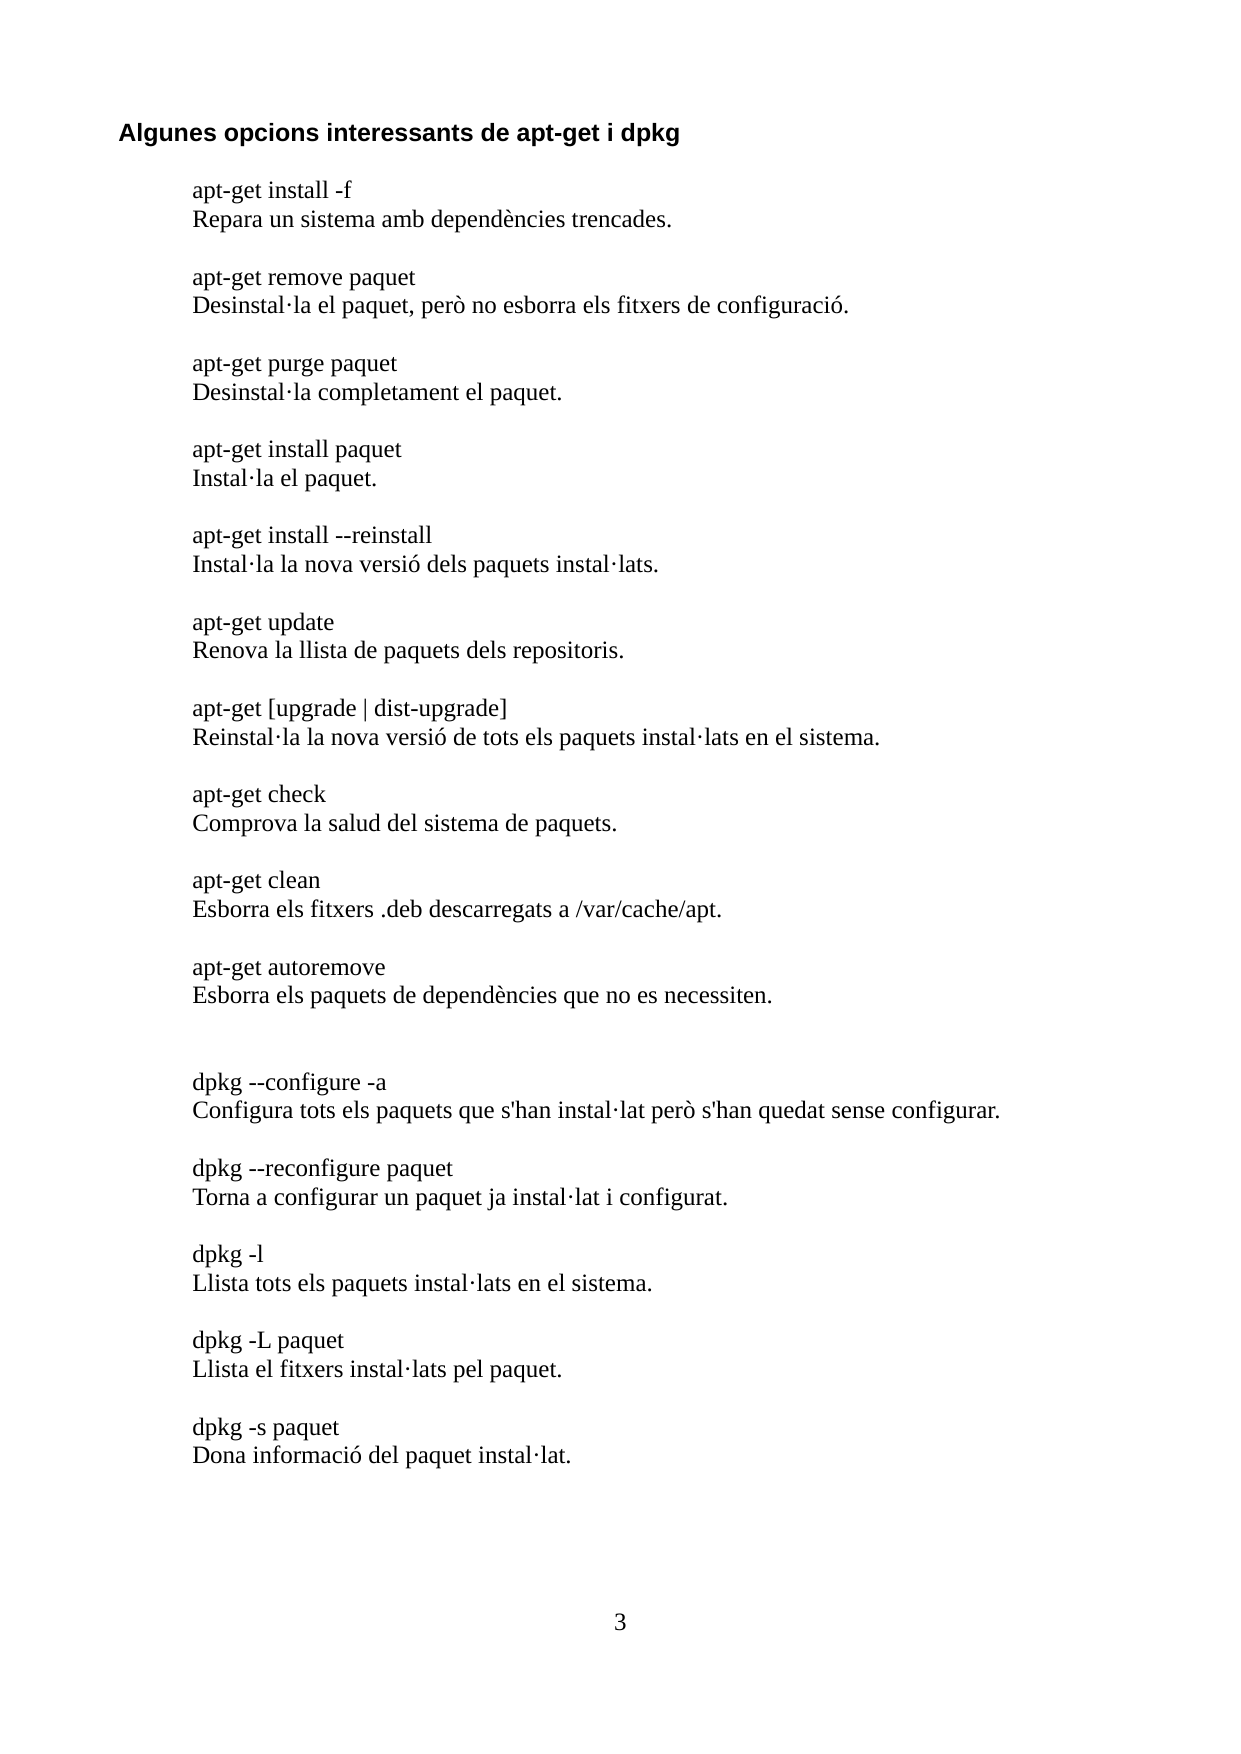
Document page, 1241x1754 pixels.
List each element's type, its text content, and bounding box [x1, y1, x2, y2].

text Comprova la salud del sistema de paquets. [192, 808, 1122, 837]
text dpkg -L paquet [192, 1326, 1122, 1354]
text dpkg -l [192, 1239, 1122, 1268]
text apt-get purge paquet [192, 348, 1122, 377]
text Desinstal·la el paquet, però no esborra els fitxers de configuració. [192, 291, 1122, 319]
text Desinstal·la completament el paquet. [192, 377, 1122, 406]
text Reinstal·la la nova versió de tots els paquets instal·lats en el sistema. [192, 722, 1122, 751]
text Torna a configurar un paquet ja instal·lat i configurat. [192, 1182, 1122, 1211]
text apt-get clean [192, 866, 1122, 894]
text Instal·la el paquet. [192, 463, 1122, 492]
text Esborra els paquets de dependències que no es necessiten. [192, 981, 1122, 1009]
text Llista tots els paquets instal·lats en el sistema. [192, 1268, 1122, 1297]
text Configura tots els paquets que s'han instal·lat però s'han quedat sense configurar. [192, 1096, 1122, 1124]
text dpkg --reconfigure paquet [192, 1153, 1122, 1182]
text apt-get autoremove [192, 952, 1122, 981]
text Dona informació del paquet instal·lat. [192, 1441, 1122, 1469]
text dpkg --configure -a [192, 1067, 1122, 1096]
text apt-get install -f [192, 176, 1122, 204]
text apt-get install --reinstall [192, 521, 1122, 549]
text apt-get update [192, 607, 1122, 636]
text apt-get check [192, 779, 1122, 808]
text apt-get install paquet [192, 434, 1122, 463]
text Instal·la la nova versió dels paquets instal·lats. [192, 549, 1122, 578]
text apt-get remove paquet [192, 262, 1122, 291]
text Algunes opcions interessants de apt-get i dpkg [118, 118, 1122, 147]
text Repara un sistema amb dependències trencades. [192, 204, 1122, 233]
text Renova la llista de paquets dels repositoris. [192, 636, 1122, 664]
text dpkg -s paquet [192, 1412, 1122, 1441]
text apt-get [upgrade | dist-upgrade] [192, 693, 1122, 722]
text Llista el fitxers instal·lats pel paquet. [192, 1354, 1122, 1383]
text Esborra els fitxers .deb descarregats a /var/cache/apt. [192, 894, 1122, 923]
